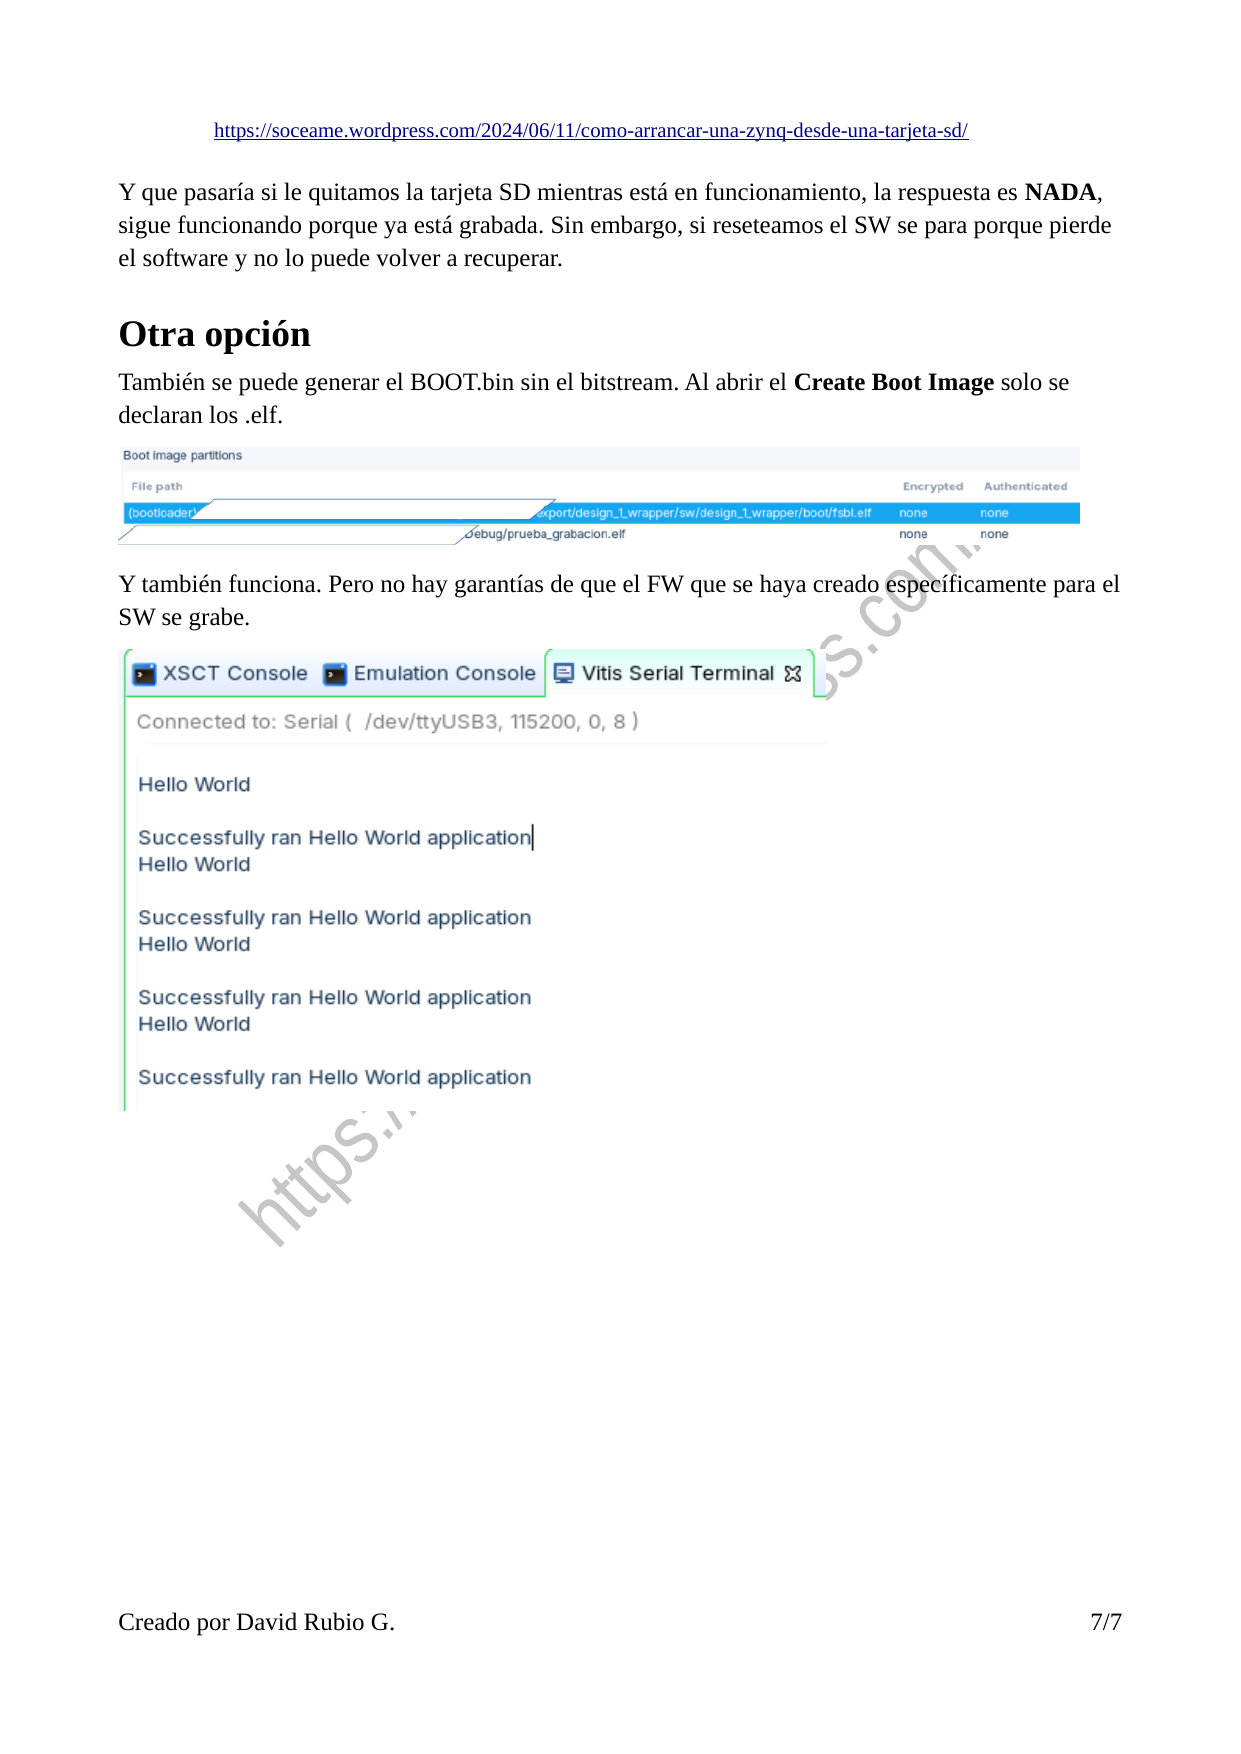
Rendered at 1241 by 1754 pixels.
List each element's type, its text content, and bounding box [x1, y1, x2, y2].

picture [118, 649, 826, 1111]
text Y que pasaría si le quitamos la tarjeta SD mientras está en funcionamiento, la respuesta es NADA, sigue funcionando porque ya está grabada. Sin embargo, si reseteamos el SW se para porque pierde el software y no lo puede volver a recuperar. [118, 177, 1122, 272]
subtitle Otra opción [118, 312, 1122, 355]
text También se puede generar el BOOT.bin sin el bitstream. Al abrir el Create Boot Image solo se declaran los .elf. [118, 367, 1122, 429]
picture [118, 447, 1080, 545]
text Y también funciona. Pero no hay garantías de que el FW que se haya creado específicamente para el SW se grabe. [118, 569, 1122, 631]
